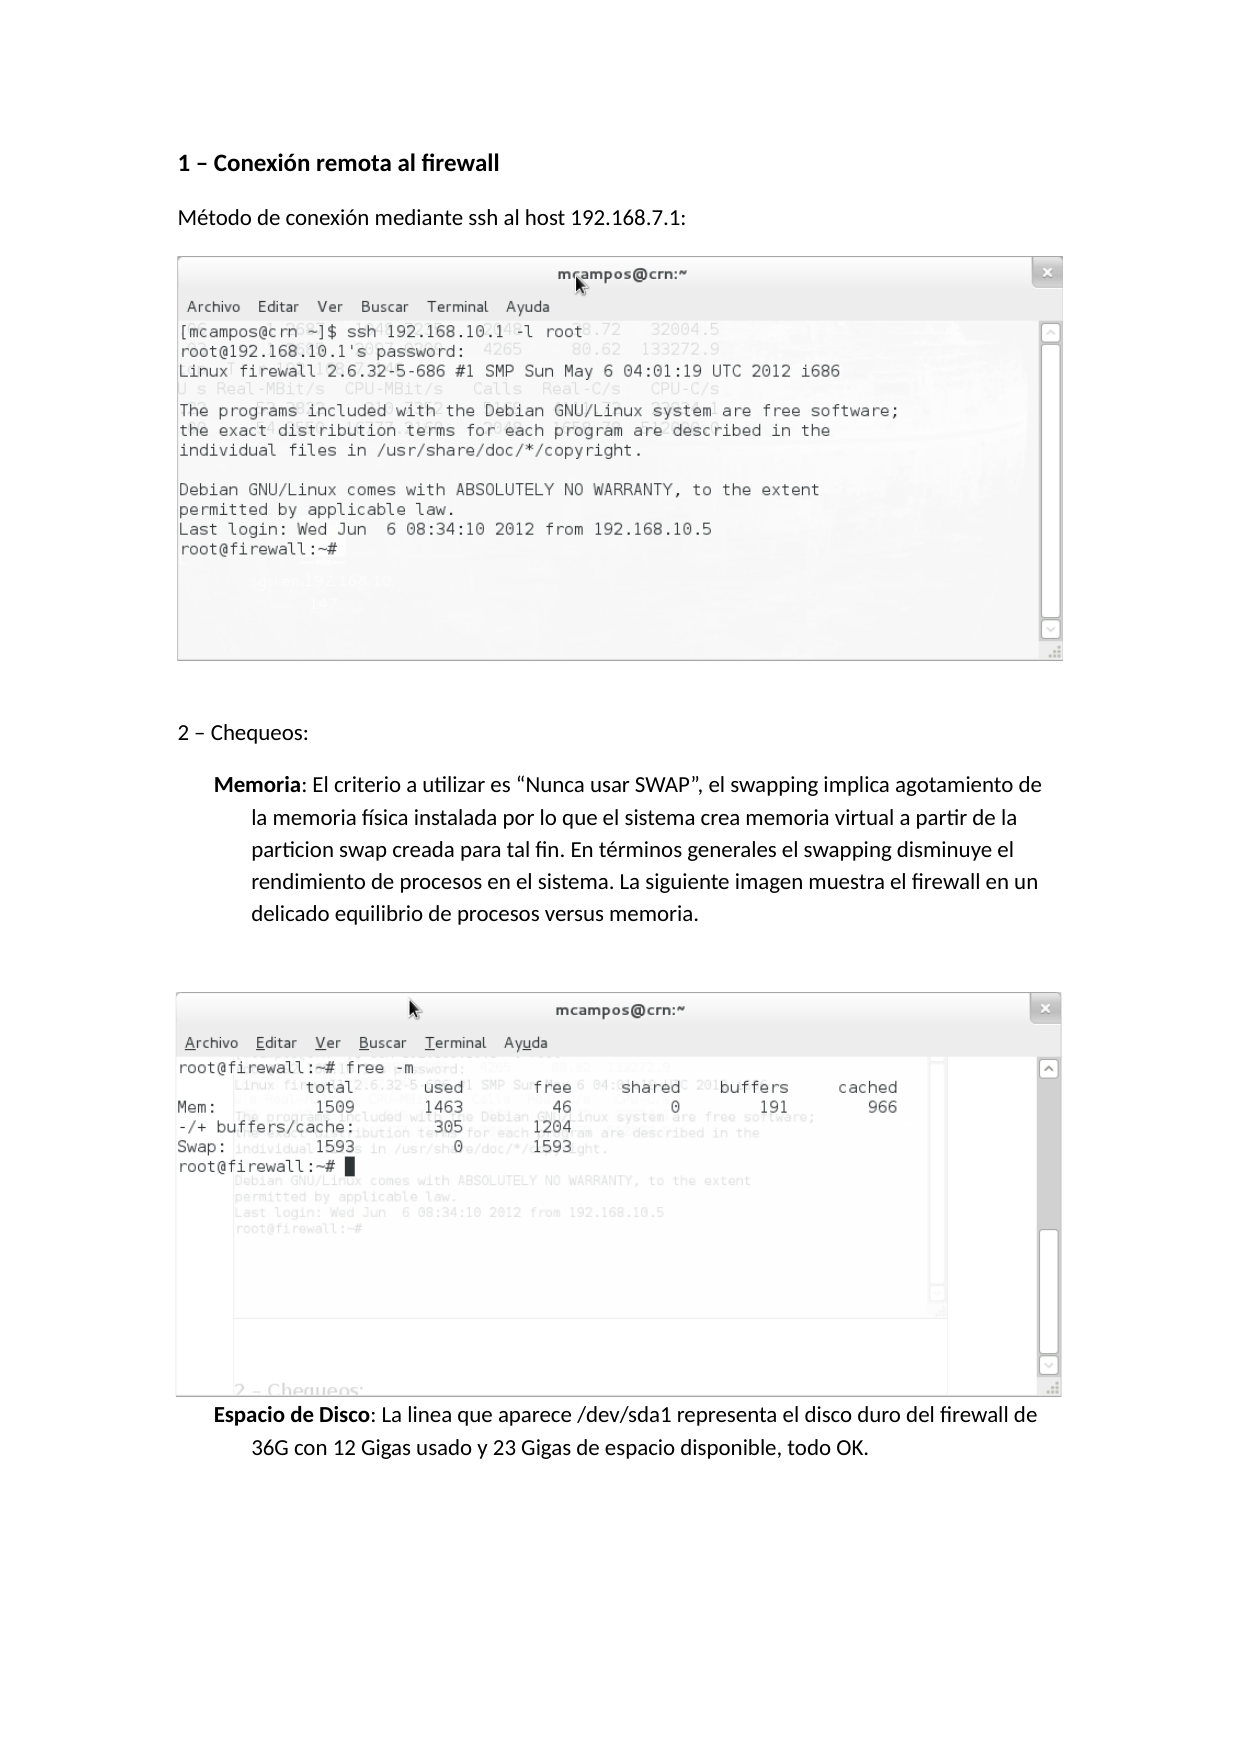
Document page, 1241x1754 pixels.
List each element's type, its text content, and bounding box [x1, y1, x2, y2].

text Método de conexión mediante ssh al host 192.168.7.1: [177, 203, 1063, 231]
text Espacio de Disco: La linea que aparece /dev/sda1 representa el disco duro del firewall de 36G con 12 Gigas usado y 23 Gigas de espacio disponible, todo OK. [213, 1375, 1063, 1461]
text Memoria: El criterio a utilizar es “Nunca usar SWAP”, el swapping implica agotamiento de la memoria física instalada por lo que el sistema crea memoria virtual a partir de la particion swap creada para tal fin. En términos generales el swapping disminuye el rendimiento de procesos en el sistema. La siguiente imagen muestra el firewall en un delicado equilibrio de procesos versus memoria. [213, 771, 1063, 927]
text 1 – Conexión remota al firewall [177, 148, 1063, 178]
picture [175, 992, 1062, 1397]
picture [177, 256, 1063, 661]
text 2 – Chequeos: [177, 718, 1063, 746]
